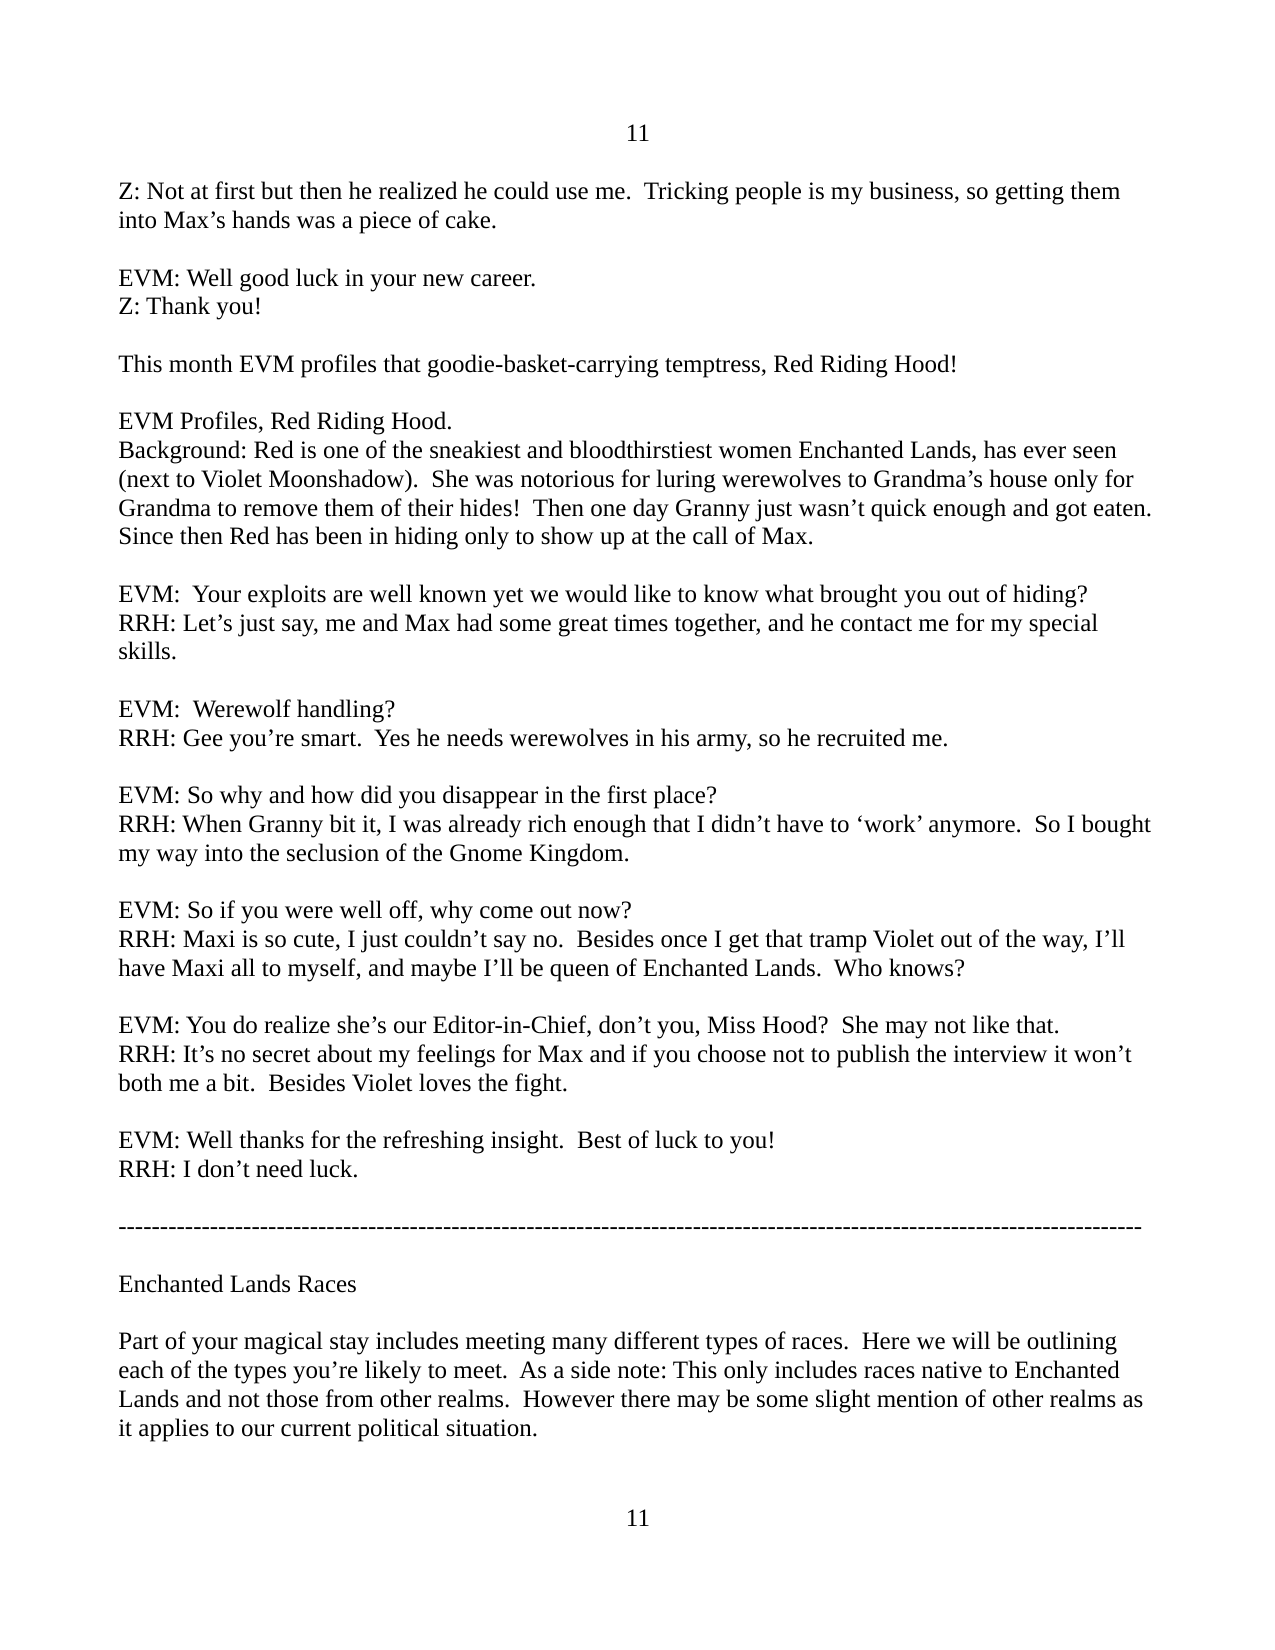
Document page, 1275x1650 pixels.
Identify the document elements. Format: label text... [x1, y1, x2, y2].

text RRH: I don’t need luck. [118, 1154, 1157, 1183]
text EVM: Well good luck in your new career. [118, 263, 1157, 291]
text Z: Thank you! [118, 291, 1157, 320]
text EVM: Werewolf handling? [118, 694, 1157, 723]
text RRH: Gee you’re smart. Yes he needs werewolves in his army, so he recruited me. [118, 723, 1157, 751]
text EVM Profiles, Red Riding Hood. [118, 406, 1157, 435]
text EVM: So if you were well off, why come out now? [118, 895, 1157, 924]
text EVM: You do realize she’s our Editor-in-Chief, don’t you, Miss Hood? She may not like that. [118, 1010, 1157, 1039]
text EVM: So why and how did you disappear in the first place? [118, 780, 1157, 809]
text Enchanted Lands Races [118, 1269, 1157, 1298]
text RRH: It’s no secret about my feelings for Max and if you choose not to publish the interview it won’t both me a bit. Besides Violet loves the fight. [118, 1039, 1157, 1096]
text This month EVM profiles that goodie-basket-carrying temptress, Red Riding Hood! [118, 349, 1157, 378]
text RRH: When Granny bit it, I was already rich enough that I didn’t have to ‘work’ anymore. So I bought my way into the seclusion of the Gnome Kingdom. [118, 809, 1157, 866]
text RRH: Let’s just say, me and Max had some great times together, and he contact me for my special skills. [118, 608, 1157, 665]
text Part of your magical stay includes meeting many different types of races. Here we will be outlining each of the types you’re likely to meet. As a side note: This only includes races native to Enchanted Lands and not those from other realms. However there may be some slight mention of other realms as it applies to our current political situation. [118, 1326, 1157, 1441]
text EVM: Well thanks for the refreshing insight. Best of luck to you! [118, 1125, 1157, 1154]
text RRH: Maxi is so cute, I just couldn’t say no. Besides once I get that tramp Violet out of the way, I’ll have Maxi all to myself, and maybe I’ll be queen of Enchanted Lands. Who knows? [118, 924, 1157, 981]
text Z: Not at first but then he realized he could use me. Tricking people is my business, so getting them into Max’s hands was a piece of cake. [118, 176, 1157, 234]
text EVM: Your exploits are well known yet we would like to know what brought you out of hiding? [118, 579, 1157, 608]
text --------------------------------------------------------------------------------------------------------------------------- [118, 1211, 1157, 1240]
text Background: Red is one of the sneakiest and bloodthirstiest women Enchanted Lands, has ever seen (next to Violet Moonshadow). She was notorious for luring werewolves to Grandma’s house only for Grandma to remove them of their hides! Then one day Granny just wasn’t quick enough and got eaten. Since then Red has been in hiding only to show up at the call of Max. [118, 435, 1157, 550]
